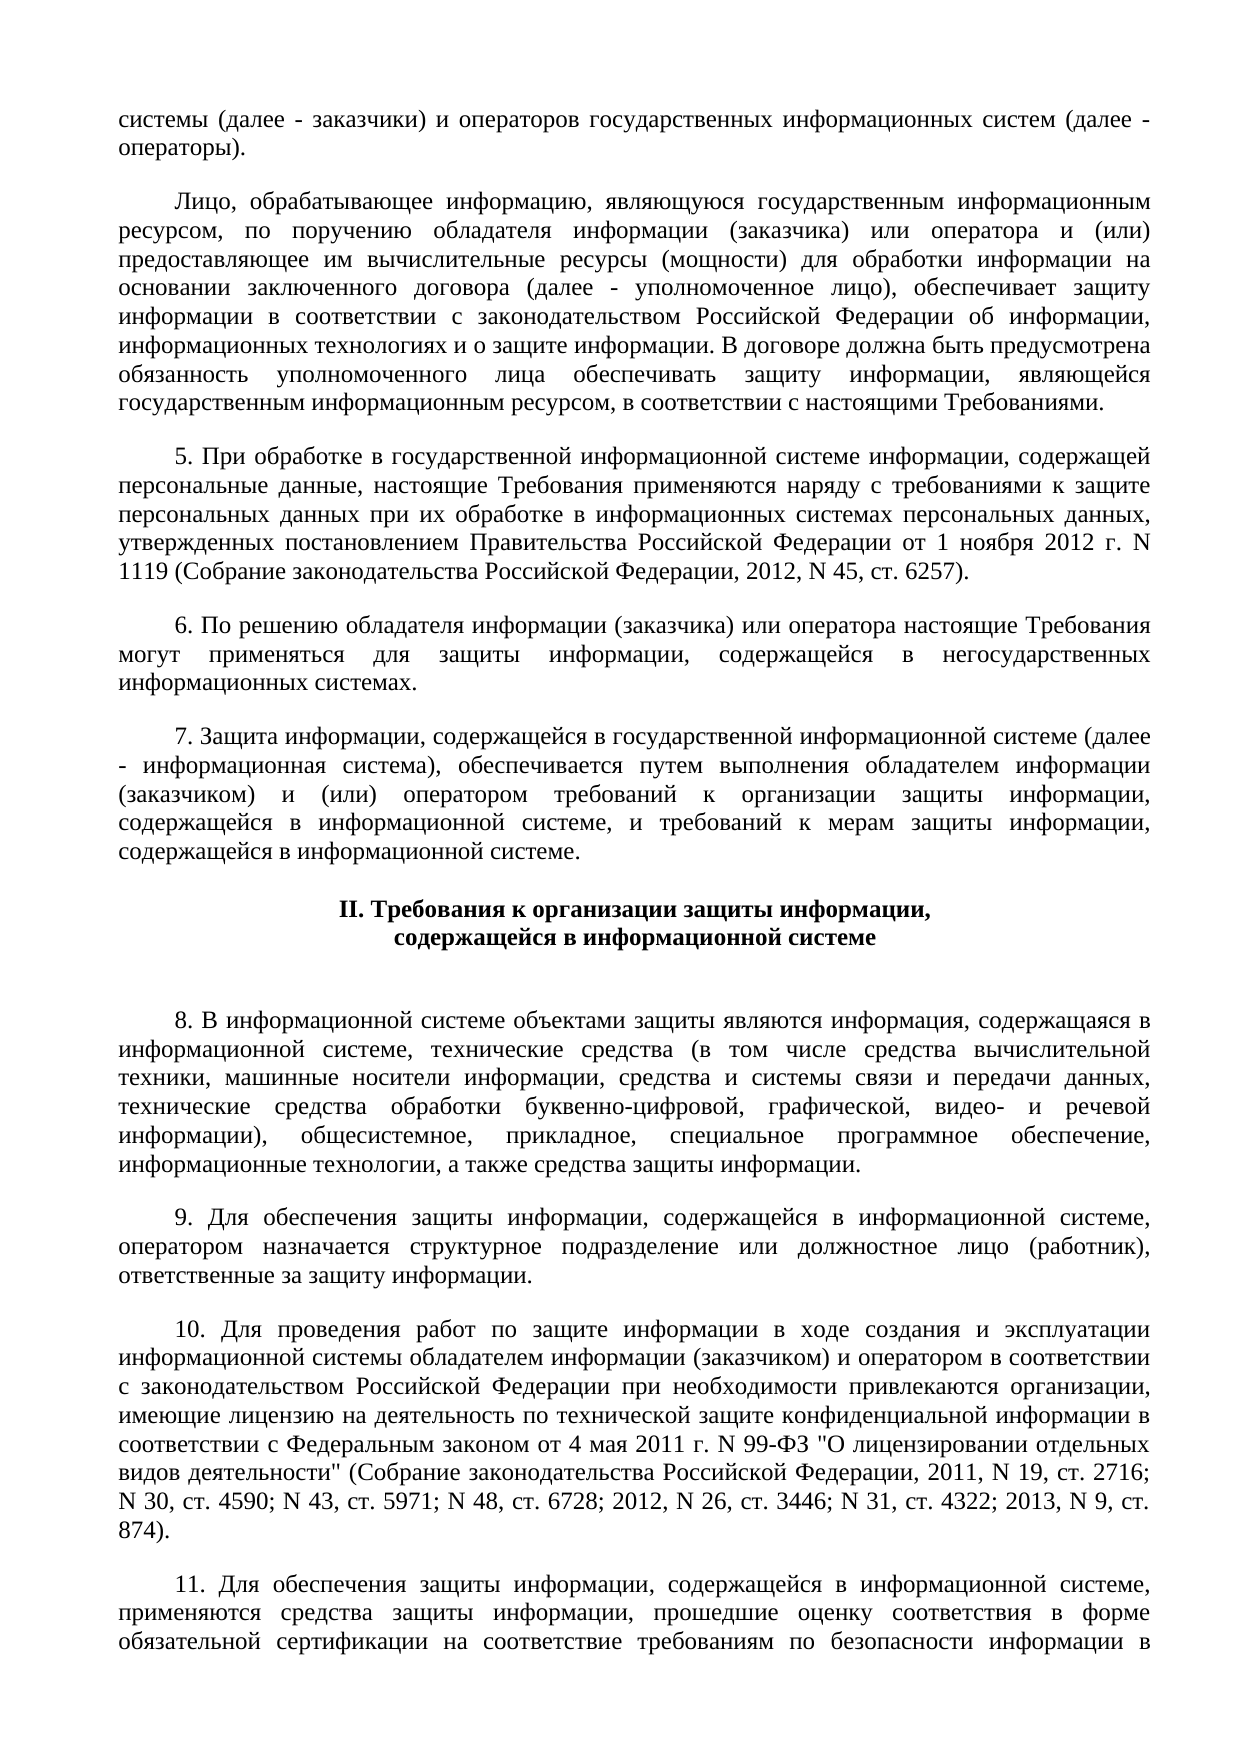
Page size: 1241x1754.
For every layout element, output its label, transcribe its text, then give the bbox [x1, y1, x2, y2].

text 6. По решению обладателя информации (заказчика) или оператора настоящие Требования могут применяться для защиты информации, содержащейся в негосударственных информационных системах. [118, 610, 1152, 696]
text 9. Для обеспечения защиты информации, содержащейся в информационной системе, оператором назначается структурное подразделение или должностное лицо (работник), ответственные за защиту информации. [118, 1202, 1152, 1289]
text 8. В информационной системе объектами защиты являются информация, содержащаяся в информационной системе, технические средства (в том числе средства вычислительной техники, машинные носители информации, средства и системы связи и передачи данных, технические средства обработки буквенно-цифровой, графической, видео- и речевой информации), общесистемное, прикладное, специальное программное обеспечение, информационные технологии, а также средства защиты информации. [118, 1005, 1152, 1177]
title содержащейся в информационной системе [118, 922, 1152, 951]
text Лицо, обрабатывающее информацию, являющуюся государственным информационным ресурсом, по поручению обладателя информации (заказчика) или оператора и (или) предоставляющее им вычислительные ресурсы (мощности) для обработки информации на основании заключенного договора (далее - уполномоченное лицо), обеспечивает защиту информации в соответствии с законодательством Российской Федерации об информации, информационных технологиях и о защите информации. В договоре должна быть предусмотрена обязанность уполномоченного лица обеспечивать защиту информации, являющейся государственным информационным ресурсом, в соответствии с настоящими Требованиями. [118, 186, 1152, 416]
title II. Требования к организации защиты информации, [118, 894, 1152, 922]
text 7. Защита информации, содержащейся в государственной информационной системе (далее - информационная система), обеспечивается путем выполнения обладателем информации (заказчиком) и (или) оператором требований к организации защиты информации, содержащейся в информационной системе, и требований к мерам защиты информации, содержащейся в информационной системе. [118, 721, 1152, 865]
text 11. Для обеспечения защиты информации, содержащейся в информационной системе, применяются средства защиты информации, прошедшие оценку соответствия в форме обязательной сертификации на соответствие требованиям по безопасности информации в [118, 1569, 1152, 1655]
text системы (далее - заказчики) и операторов государственных информационных систем (далее - операторы). [118, 104, 1152, 161]
text 5. При обработке в государственной информационной системе информации, содержащей персональные данные, настоящие Требования применяются наряду с требованиями к защите персональных данных при их обработке в информационных системах персональных данных, утвержденных постановлением Правительства Российской Федерации от 1 ноября 2012 г. N 1119 (Собрание законодательства Российской Федерации, 2012, N 45, ст. 6257). [118, 441, 1152, 585]
text 10. Для проведения работ по защите информации в ходе создания и эксплуатации информационной системы обладателем информации (заказчиком) и оператором в соответствии с законодательством Российской Федерации при необходимости привлекаются организации, имеющие лицензию на деятельность по технической защите конфиденциальной информации в соответствии с Федеральным законом от 4 мая 2011 г. N 99-ФЗ "О лицензировании отдельных видов деятельности" (Собрание законодательства Российской Федерации, 2011, N 19, ст. 2716; N 30, ст. 4590; N 43, ст. 5971; N 48, ст. 6728; 2012, N 26, ст. 3446; N 31, ст. 4322; 2013, N 9, ст. 874). [118, 1314, 1152, 1544]
